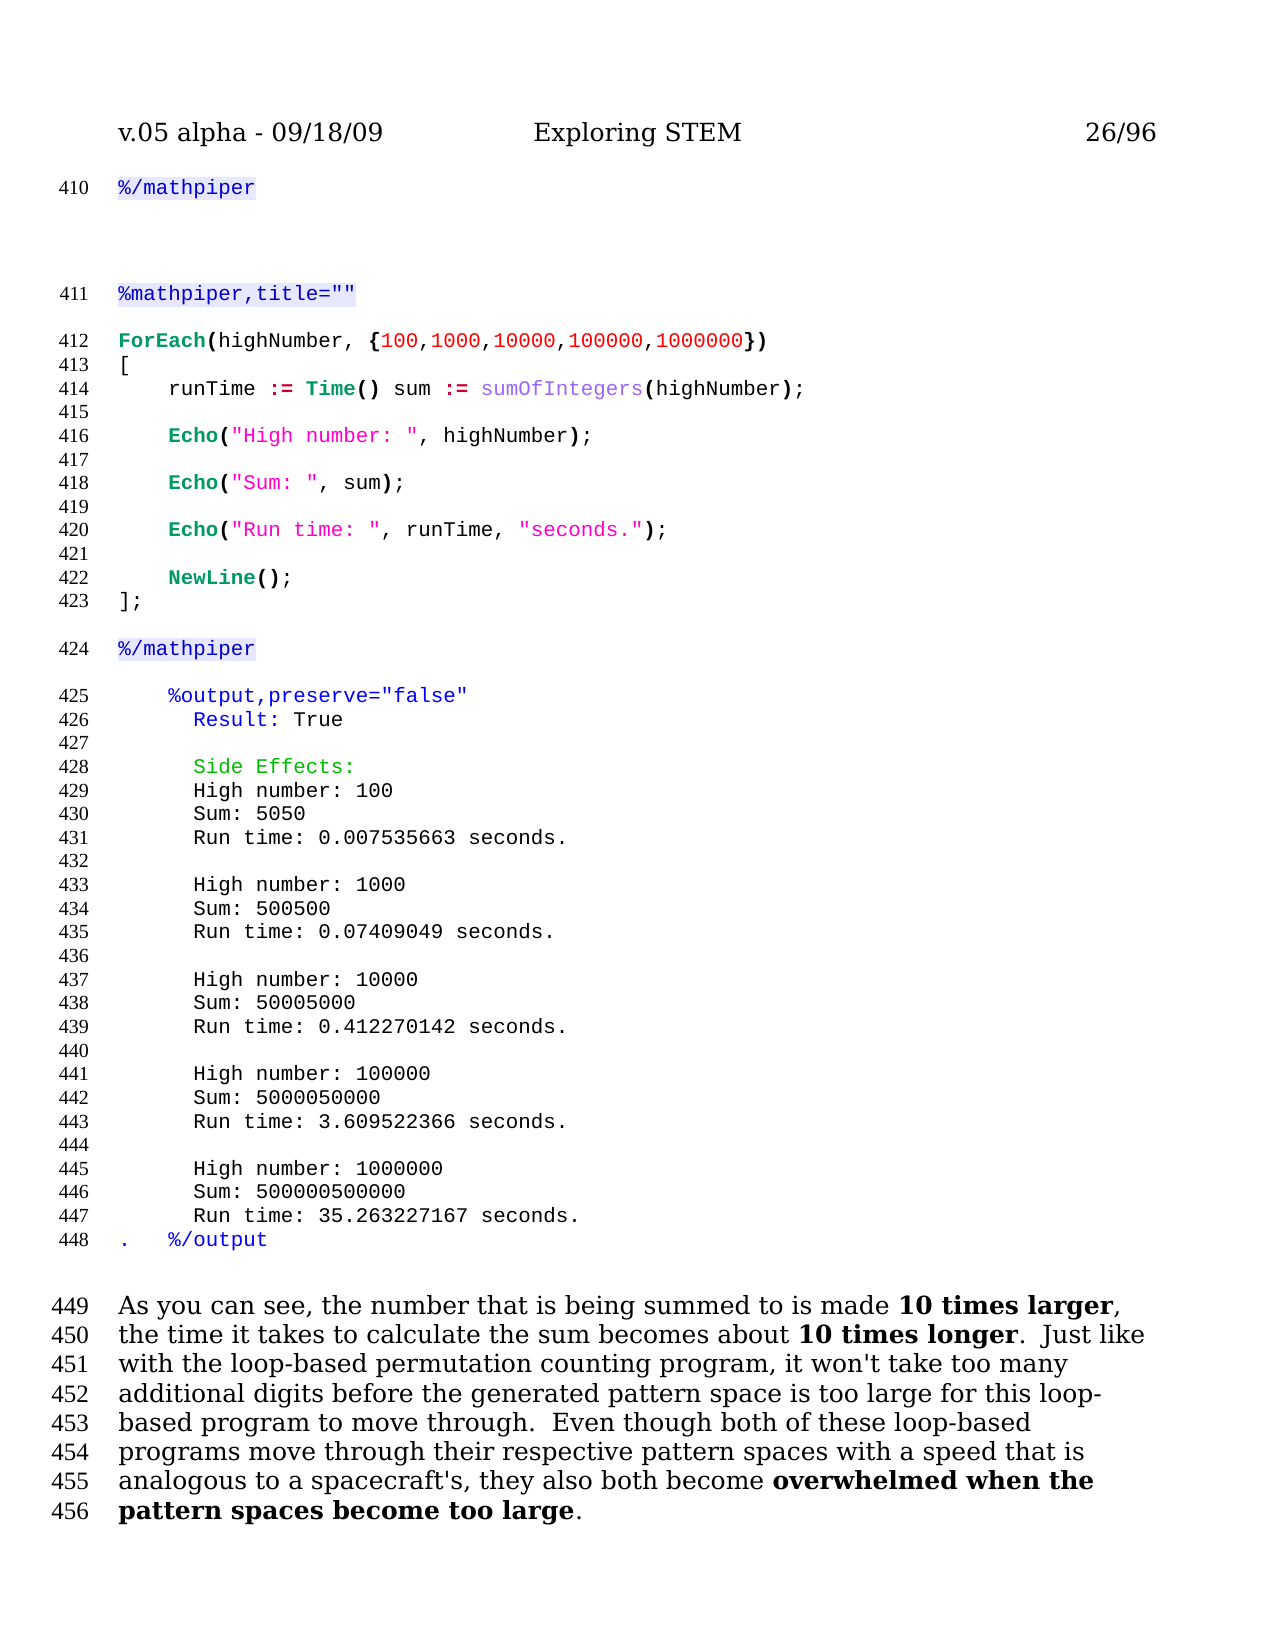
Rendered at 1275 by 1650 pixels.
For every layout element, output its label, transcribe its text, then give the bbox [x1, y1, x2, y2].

text Run time: 0.412270142 seconds. [118, 1016, 1157, 1040]
text Result: True [118, 709, 1157, 732]
text Run time: 3.609522366 seconds. [118, 1111, 1157, 1134]
text Echo("High number: ", highNumber); [118, 425, 1157, 448]
text Sum: 500000500000 [118, 1182, 1157, 1205]
text High number: 1000000 [118, 1158, 1157, 1182]
text High number: 1000 [118, 874, 1157, 898]
text Echo("Run time: ", runTime, "seconds."); [118, 519, 1157, 543]
text ForEach(highNumber, {100,1000,10000,100000,1000000}) [118, 330, 1157, 354]
text Sum: 5050 [118, 803, 1157, 827]
text NewLine(); [118, 567, 1157, 590]
text runTime := Time() sum := sumOfIntegers(highNumber); [118, 378, 1157, 401]
text Sum: 5000050000 [118, 1087, 1157, 1111]
text Run time: 0.07409049 seconds. [118, 921, 1157, 945]
text Run time: 35.263227167 seconds. [118, 1205, 1157, 1229]
text %output,preserve="false" [118, 685, 1157, 709]
text High number: 10000 [118, 969, 1157, 992]
text High number: 100 [118, 779, 1157, 803]
text As you can see, the number that is being summed to is made 10 times larger, the time it takes to calculate the sum becomes about 10 times longer. Just like with the loop-based permutation counting program, it won't take too many additional digits before the generated pattern space is too large for this loop-based program to move through. Even though both of these loop-based programs move through their respective pattern spaces with a speed that is analogous to a spacecraft's, they also both become overwhelmed when the pattern spaces become too large. [118, 1291, 1157, 1525]
text ]; [118, 590, 1157, 614]
text High number: 100000 [118, 1063, 1157, 1087]
text Sum: 50005000 [118, 992, 1157, 1016]
text Run time: 0.007535663 seconds. [118, 827, 1157, 851]
text Sum: 500500 [118, 898, 1157, 921]
text . %/output [118, 1229, 1157, 1252]
text Side Effects: [118, 756, 1157, 779]
text Echo("Sum: ", sum); [118, 472, 1157, 496]
text %/mathpiper [118, 177, 1157, 200]
text %mathpiper,title="" [118, 283, 1157, 307]
text %/mathpiper [118, 638, 1157, 661]
text [ [118, 354, 1157, 378]
